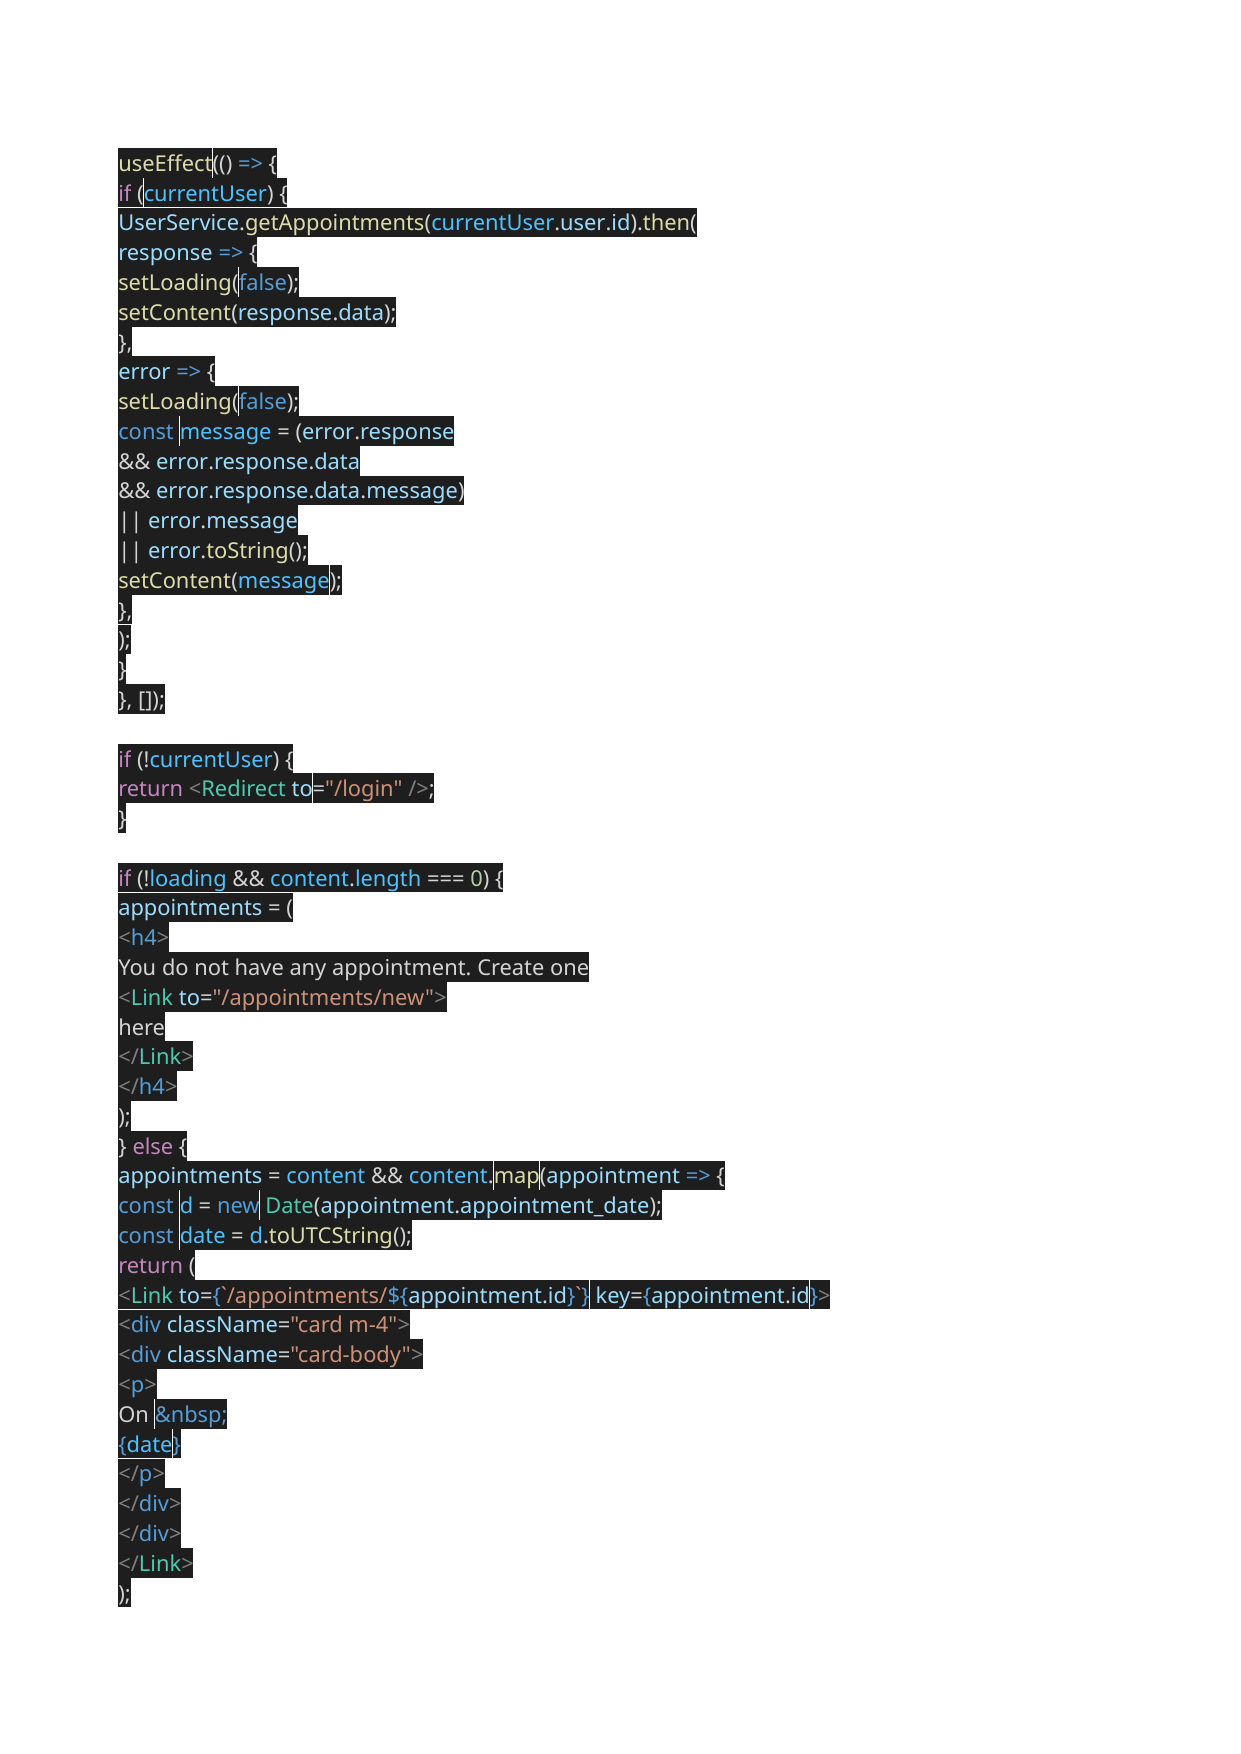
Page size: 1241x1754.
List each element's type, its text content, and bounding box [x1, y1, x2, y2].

text return ( [118, 1250, 1122, 1280]
text } [118, 654, 1122, 684]
text const d = new Date(appointment.appointment_date); [118, 1190, 1122, 1220]
text <div className="card m-4"> [118, 1309, 1122, 1339]
text appointments = content && content.map(appointment => { [118, 1161, 1122, 1190]
text </Link> [118, 1548, 1122, 1578]
text }, [118, 595, 1122, 624]
text </p> [118, 1458, 1122, 1488]
text setContent(response.data); [118, 297, 1122, 327]
text <div className="card-body"> [118, 1339, 1122, 1369]
text <Link to="/appointments/new"> [118, 982, 1122, 1012]
text || error.toString(); [118, 535, 1122, 565]
text } [118, 803, 1122, 833]
text } else { [118, 1131, 1122, 1161]
text </Link> [118, 1041, 1122, 1071]
text return <Redirect to="/login" />; [118, 773, 1122, 803]
text if (!loading && content.length === 0) { [118, 863, 1122, 892]
text </h4> [118, 1071, 1122, 1101]
text const date = d.toUTCString(); [118, 1220, 1122, 1250]
text const message = (error.response [118, 416, 1122, 446]
text setLoading(false); [118, 267, 1122, 297]
text || error.message [118, 505, 1122, 535]
text <p> [118, 1369, 1122, 1399]
text {date} [118, 1429, 1122, 1458]
text && error.response.data.message) [118, 476, 1122, 505]
text && error.response.data [118, 446, 1122, 476]
text here [118, 1012, 1122, 1041]
text ); [118, 624, 1122, 654]
text <h4> [118, 922, 1122, 952]
text if (currentUser) { [118, 178, 1122, 207]
text UserService.getAppointments(currentUser.user.id).then( [118, 207, 1122, 237]
text if (!currentUser) { [118, 743, 1122, 773]
text error => { [118, 356, 1122, 386]
text }, []); [118, 684, 1122, 714]
text useEffect(() => { [118, 148, 1122, 178]
text response => { [118, 237, 1122, 267]
text }, [118, 327, 1122, 356]
text setContent(message); [118, 565, 1122, 595]
text appointments = ( [118, 892, 1122, 922]
text <Link to={`/appointments/${appointment.id}`} key={appointment.id}> [118, 1280, 1122, 1309]
text You do not have any appointment. Create one [118, 952, 1122, 982]
text ); [118, 1578, 1122, 1607]
text </div> [118, 1518, 1122, 1548]
text ); [118, 1101, 1122, 1131]
text setLoading(false); [118, 386, 1122, 416]
text </div> [118, 1488, 1122, 1518]
text On &nbsp; [118, 1399, 1122, 1429]
